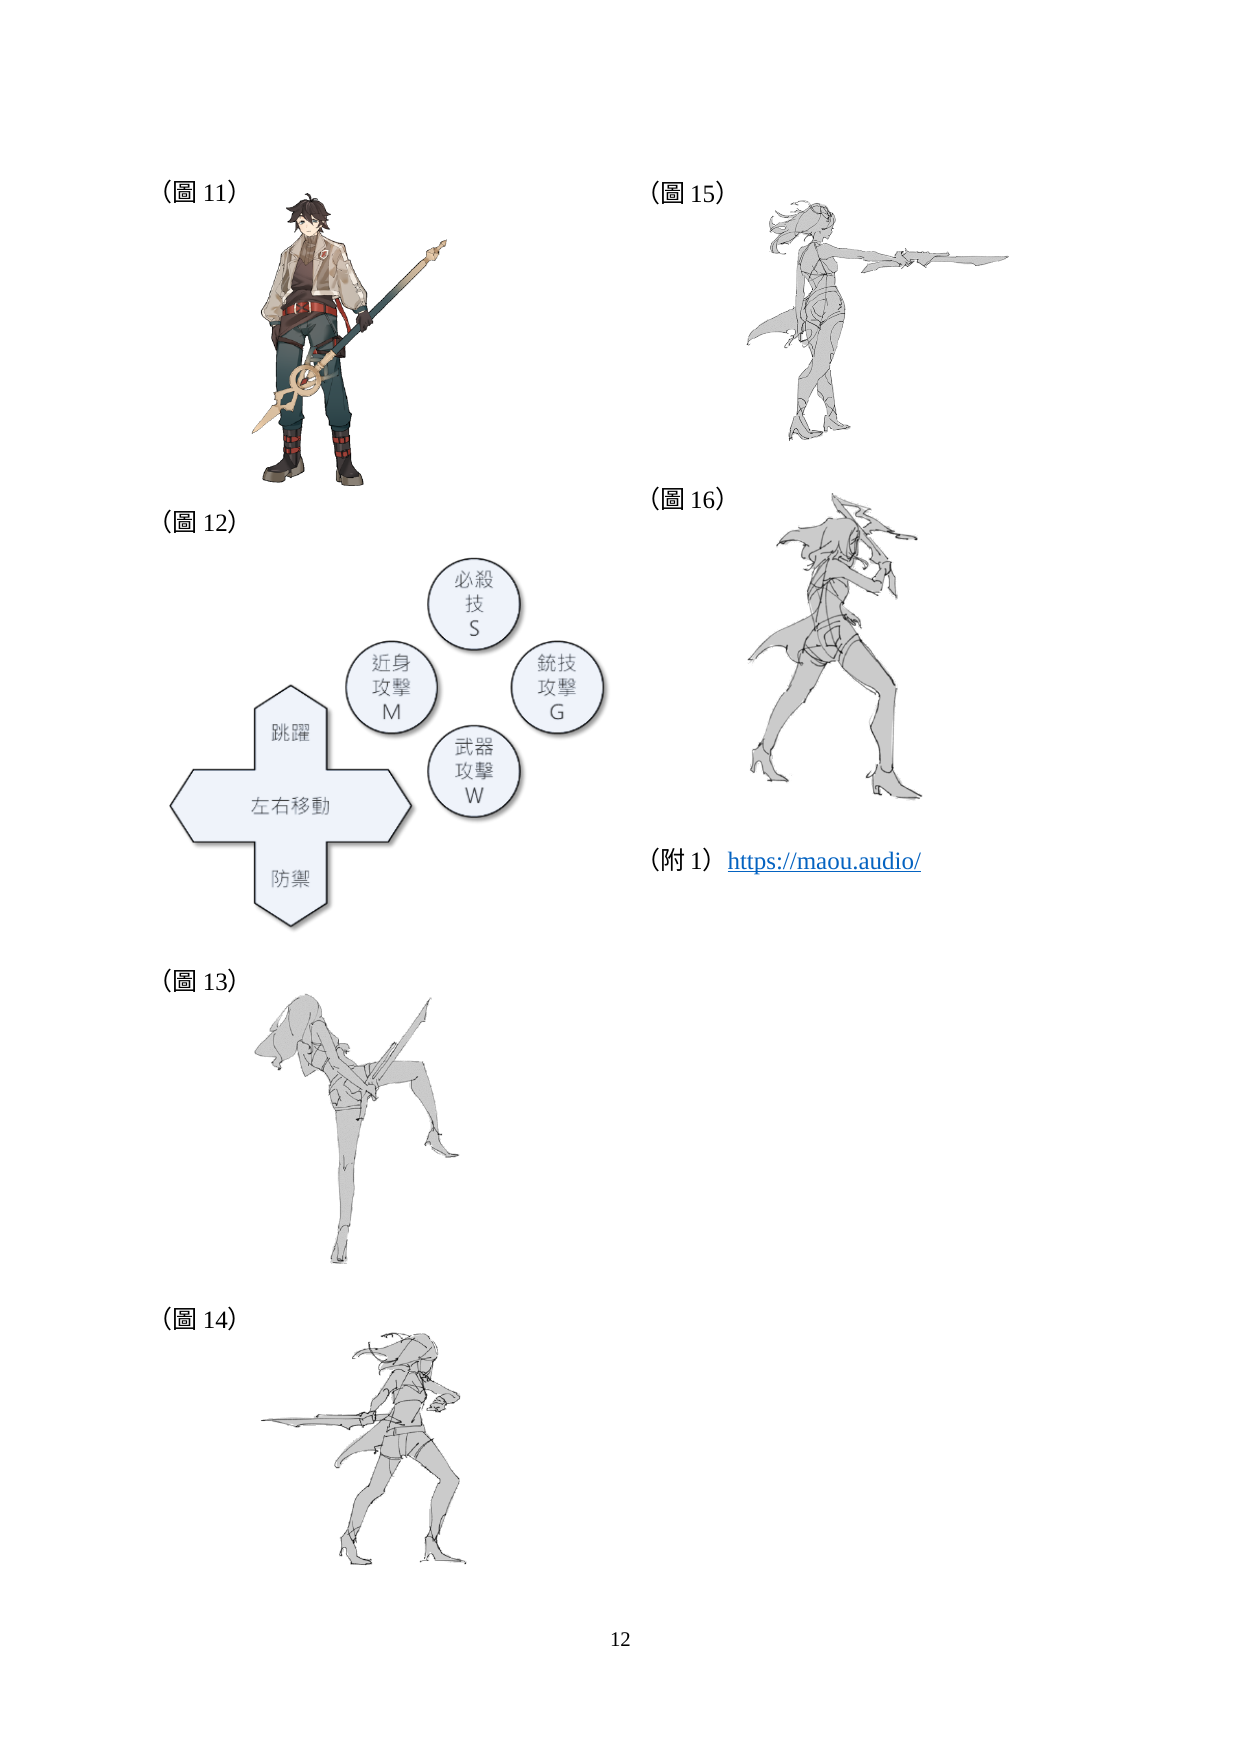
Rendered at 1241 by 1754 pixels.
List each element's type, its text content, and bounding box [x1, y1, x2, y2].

text （附1）https://maou.audio/ [635, 839, 1093, 877]
picture [252, 981, 475, 1272]
text （圖15） [635, 164, 1093, 464]
picture [739, 493, 942, 809]
picture [166, 556, 613, 936]
text （圖14） [148, 1289, 605, 1589]
text （圖13） [148, 952, 605, 1289]
picture [252, 1318, 474, 1569]
picture [251, 193, 447, 486]
text （圖11） [148, 164, 605, 502]
text （圖16） [635, 464, 1093, 839]
text （圖12） [148, 502, 605, 952]
picture [739, 193, 1035, 446]
